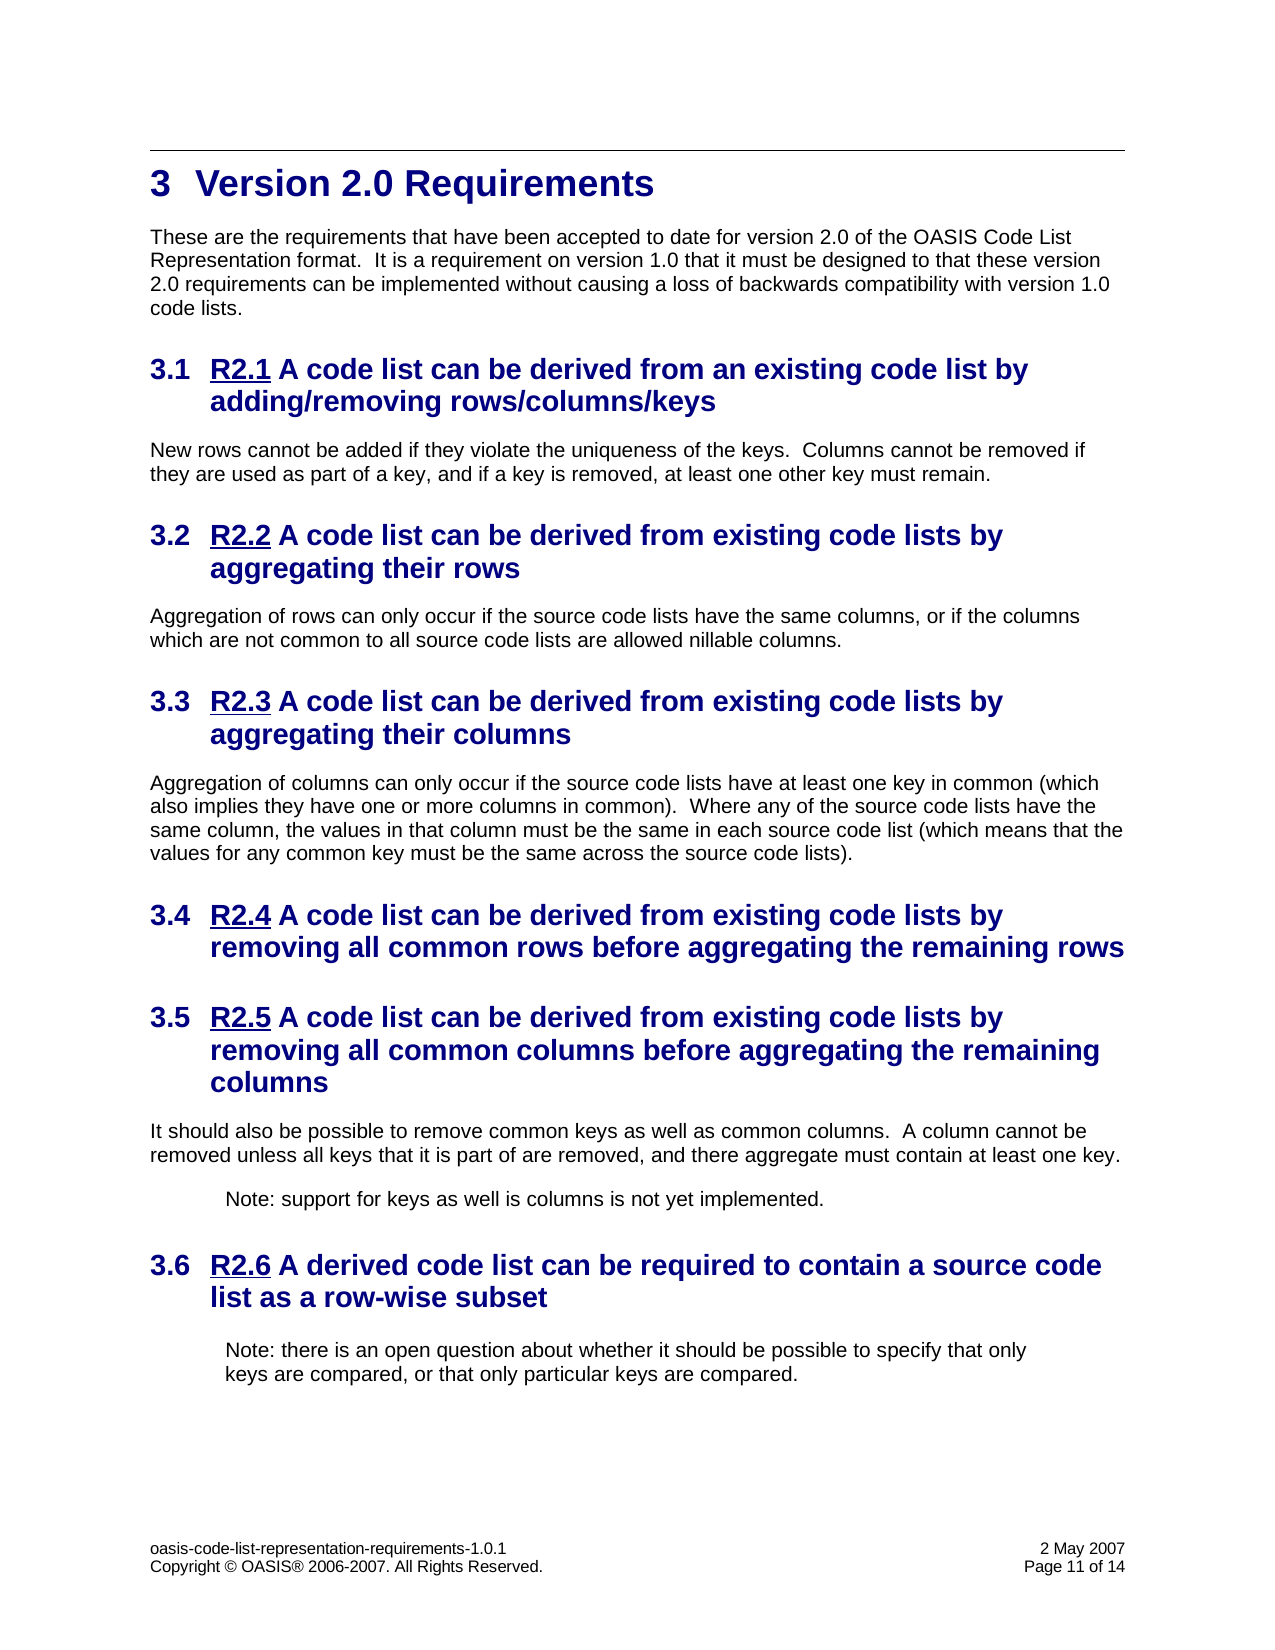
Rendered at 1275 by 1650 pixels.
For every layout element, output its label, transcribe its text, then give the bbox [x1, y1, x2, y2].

text Note: support for keys as well is columns is not yet implemented. [225, 1187, 1050, 1211]
subtitle R2.1 A code list can be derived from an existing code list by adding/removing rows/columns/keys [150, 353, 1125, 418]
text New rows cannot be added if they violate the uniqueness of the keys. Columns cannot be removed if they are used as part of a key, and if a key is removed, at least one other key must remain. [150, 439, 1125, 486]
text It should also be possible to remove common keys as well as common columns. A column cannot be removed unless all keys that it is part of are removed, and there aggregate must contain at least one key. [150, 1119, 1125, 1167]
text Note: there is an open question about whether it should be possible to specify that only keys are compared, or that only particular keys are compared. [225, 1338, 1050, 1386]
subtitle Version 2.0 Requirements [150, 151, 1125, 204]
text Aggregation of rows can only occur if the source code lists have the same columns, or if the columns which are not common to all source code lists are allowed nillable columns. [150, 605, 1125, 652]
subtitle R2.3 A code list can be derived from existing code lists by aggregating their columns [150, 685, 1125, 750]
subtitle R2.2 A code list can be derived from existing code lists by aggregating their rows [150, 519, 1125, 584]
text These are the requirements that have been accepted to date for version 2.0 of the OASIS Code List Representation format. It is a requirement on version 1.0 that it must be designed to that these version 2.0 requirements can be implemented without causing a loss of backwards compatibility with version 1.0 code lists. [150, 225, 1125, 319]
subtitle R2.4 A code list can be derived from existing code lists by removing all common rows before aggregating the remaining rows [150, 899, 1125, 964]
subtitle R2.5 A code list can be derived from existing code lists by removing all common columns before aggregating the remaining columns [150, 1001, 1125, 1099]
text Aggregation of columns can only occur if the source code lists have at least one key in common (which also implies they have one or more columns in common). Where any of the source code lists have the same column, the values in that column must be the same in each source code list (which means that the values for any common key must be the same across the source code lists). [150, 771, 1125, 865]
subtitle R2.6 A derived code list can be required to contain a source code list as a row-wise subset [150, 1248, 1125, 1313]
